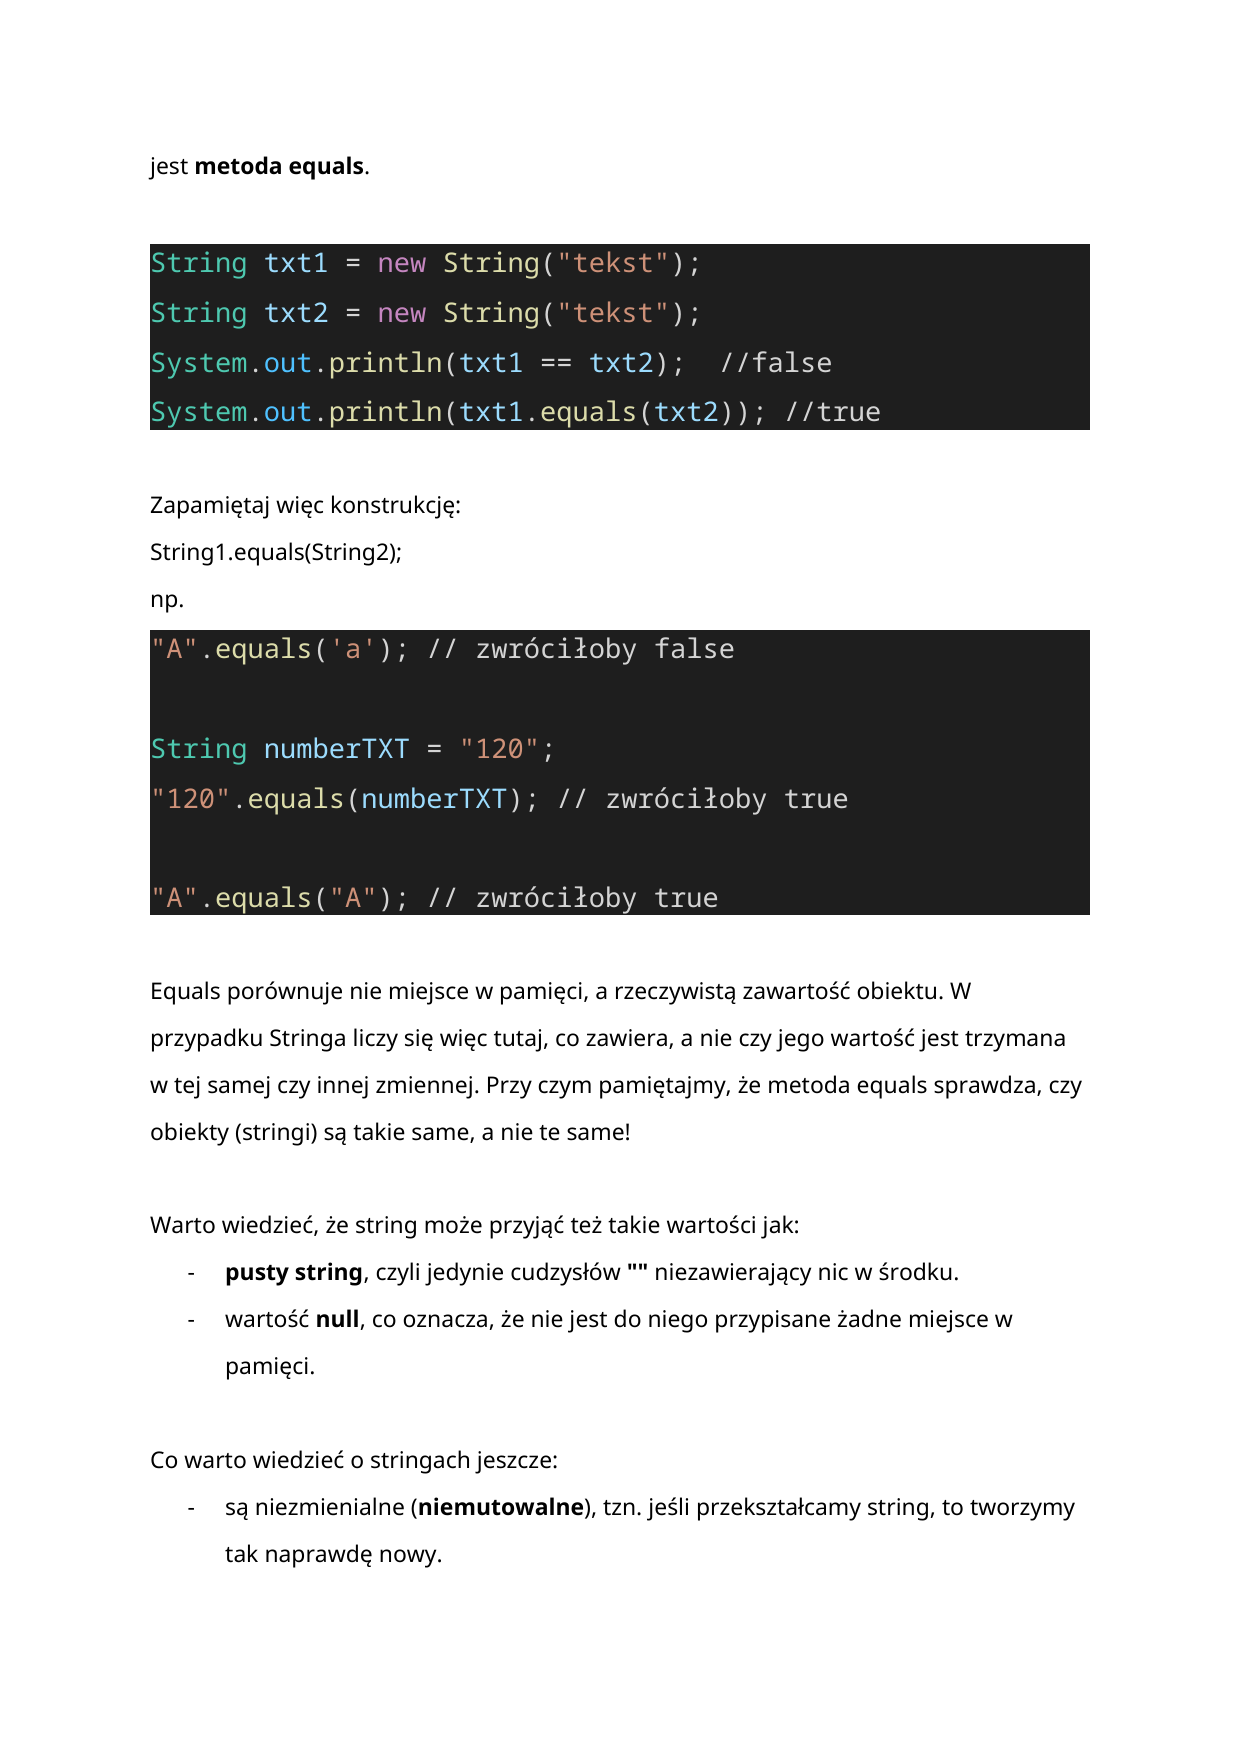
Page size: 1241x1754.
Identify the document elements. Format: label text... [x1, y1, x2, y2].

text String numberTXT = "120"; [150, 729, 1090, 766]
text Zapamiętaj więc konstrukcję: [150, 489, 1090, 521]
text Warto wiedzieć, że string może przyjąć też takie wartości jak: [150, 1209, 1090, 1241]
text "A".equals('a'); // zwróciłoby false [150, 630, 1090, 667]
list są niezmienialne (niemutowalne), tzn. jeśli przekształcamy string, to tworzymy tak naprawdę nowy. [187, 1491, 1090, 1569]
text String txt1 = new String("tekst"); [150, 244, 1090, 281]
text "120".equals(numberTXT); // zwróciłoby true [150, 779, 1090, 816]
text String1.equals(String2); [150, 536, 1090, 567]
list pusty string, czyli jedynie cudzysłów "" niezawierający nic w środku. [187, 1256, 1090, 1287]
text np. [150, 583, 1090, 614]
text Co warto wiedzieć o stringach jeszcze: [150, 1444, 1090, 1475]
text jest metoda equals. [150, 150, 1090, 181]
text String txt2 = new String("tekst"); [150, 293, 1090, 330]
text System.out.println(txt1.equals(txt2)); //true [150, 393, 1090, 430]
text System.out.println(txt1 == txt2); //false [150, 343, 1090, 380]
text "A".equals("A"); // zwróciłoby true [150, 878, 1090, 915]
text Equals porównuje nie miejsce w pamięci, a rzeczywistą zawartość obiektu. W przypadku Stringa liczy się więc tutaj, co zawiera, a nie czy jego wartość jest trzymana w tej samej czy innej zmiennej. Przy czym pamiętajmy, że metoda equals sprawdza, czy obiekty (stringi) są takie same, a nie te same! [150, 975, 1090, 1147]
list wartość null, co oznacza, że nie jest do niego przypisane żadne miejsce w pamięci. [187, 1303, 1090, 1381]
